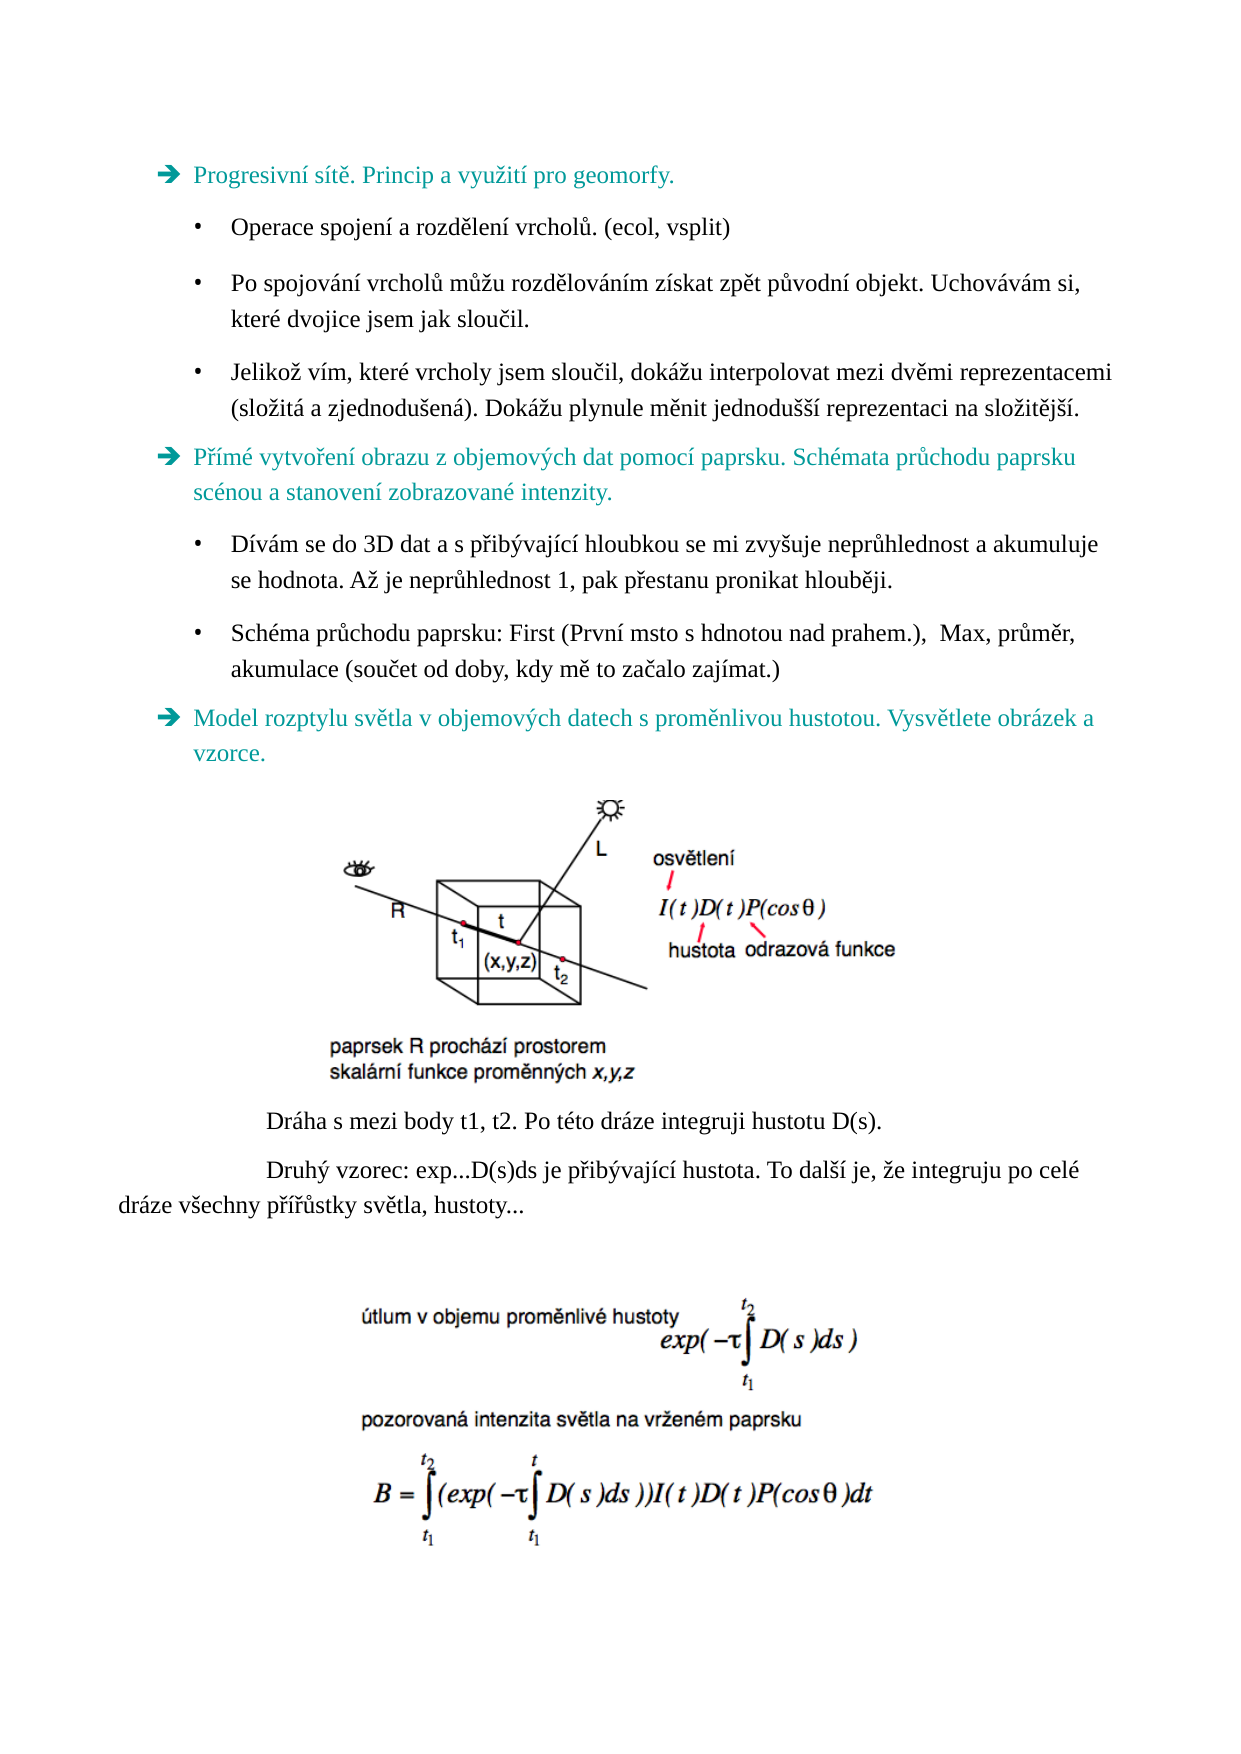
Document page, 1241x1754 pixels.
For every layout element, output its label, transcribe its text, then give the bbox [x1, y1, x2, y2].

list Model rozptylu světla v objemových datech s proměnlivou hustotou. Vysvětlete obrázek a vzorce. [156, 703, 1122, 767]
list Operace spojení a rozdělení vrcholů. (ecol, vsplit) [193, 209, 1122, 243]
text Druhý vzorec: exp...D(s)ds je přibývající hustota. To další je, že integruju po celé dráze všechny přířůstky světla, hustoty... [118, 1155, 1122, 1219]
list Po spojování vrcholů můžu rozdělováním získat zpět původní objekt. Uchovávám si, které dvojice jsem jak sloučil. [193, 264, 1122, 333]
list Schéma průchodu paprsku: First (První msto s hdnotou nad prahem.), Max, průměr, akumulace (součet od doby, kdy mě to začalo zajímat.) [193, 614, 1122, 683]
list Přímé vytvoření obrazu z objemových dat pomocí paprsku. Schémata průchodu paprsku scénou a stanovení zobrazované intenzity. [156, 442, 1122, 505]
list Jelikož vím, které vrcholy jsem sloučil, dokážu interpolovat mezi dvěmi reprezentacemi (složitá a zjednodušená). Dokážu plynule měnit jednodušší reprezentaci na složitější. [193, 353, 1122, 422]
picture [306, 800, 911, 1101]
text Dráha s mezi body t1, t2. Po této dráze integruji hustotu D(s). [118, 787, 1122, 1135]
list Dívám se do 3D dat a s přibývající hloubkou se mi zvyšuje neprůhlednost a akumuluje se hodnota. Až je neprůhlednost 1, pak přestanu pronikat hlouběji. [193, 526, 1122, 594]
list Progresivní sítě. Princip a využití pro geomorfy. [156, 160, 1122, 189]
picture [341, 1285, 899, 1555]
